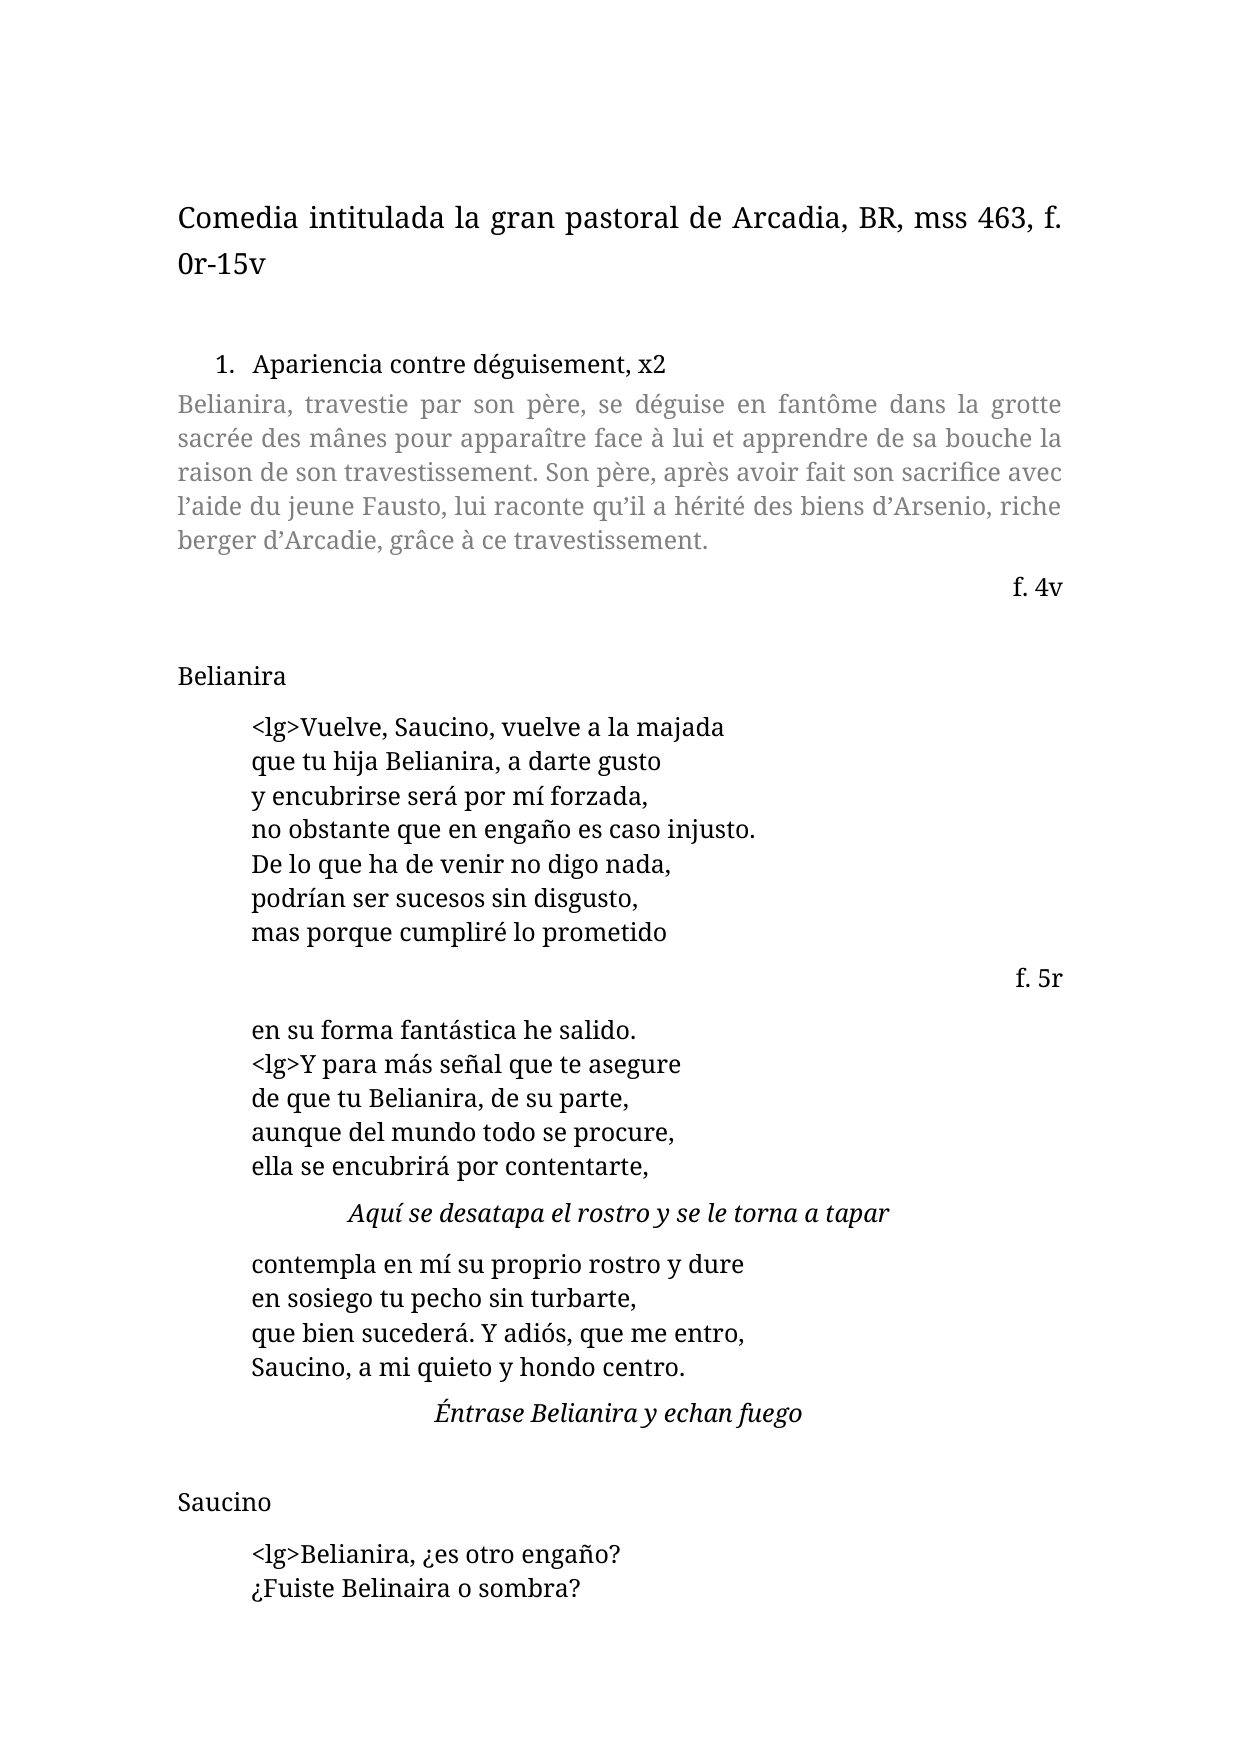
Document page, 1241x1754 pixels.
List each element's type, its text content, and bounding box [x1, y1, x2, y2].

text Éntrase Belianira y echan fuego [177, 1396, 1063, 1430]
text <lg>Y para más señal que te asegure [251, 1047, 1063, 1081]
text ¿Fuiste Belinaira o sombra? [251, 1571, 1063, 1605]
text Belianira, travestie par son père, se déguise en fantôme dans la grotte sacrée des mânes pour apparaître face à lui et apprendre de sa bouche la raison de son travestissement. Son père, après avoir fait son sacrifice avec l’aide du jeune Fausto, lui raconte qu’il a hérité des biens d’Arsenio, riche berger d’Arcadie, grâce à ce travestissement. [177, 386, 1063, 557]
text mas porque cumpliré lo prometido [251, 914, 1063, 948]
subtitle Comedia intitulada la gran pastoral de Arcadia, BR, mss 463, f. 0r-15v [177, 198, 1063, 283]
text <lg>Belianira, ¿es otro engaño? [251, 1537, 1063, 1571]
text Saucino [177, 1485, 1063, 1519]
text que bien sucederá. Y adiós, que me entro, [251, 1315, 1063, 1349]
text contempla en mí su proprio rostro y dure [251, 1247, 1063, 1281]
text De lo que ha de venir no digo nada, [251, 846, 1063, 880]
text en su forma fantástica he salido. [251, 1013, 1063, 1047]
list Apariencia contre déguisement, x2 [215, 347, 1063, 381]
text no obstante que en engaño es caso injusto. [251, 812, 1063, 846]
text Saucino, a mi quieto y hondo centro. [251, 1349, 1063, 1383]
text f. 5r [177, 961, 1063, 995]
text <lg>Vuelve, Saucino, vuelve a la majada [251, 710, 1063, 744]
text de que tu Belianira, de su parte, [251, 1081, 1063, 1115]
text ella se encubrirá por contentarte, [251, 1149, 1063, 1183]
text que tu hija Belianira, a darte gusto [251, 744, 1063, 778]
text y encubrirse será por mí forzada, [251, 778, 1063, 812]
text aunque del mundo todo se procure, [251, 1115, 1063, 1149]
text Belianira [177, 658, 1063, 692]
text podrían ser sucesos sin disgusto, [251, 880, 1063, 914]
text Aquí se desatapa el rostro y se le torna a tapar [177, 1195, 1063, 1229]
text f. 4v [177, 569, 1063, 603]
text en sosiego tu pecho sin turbarte, [251, 1281, 1063, 1315]
